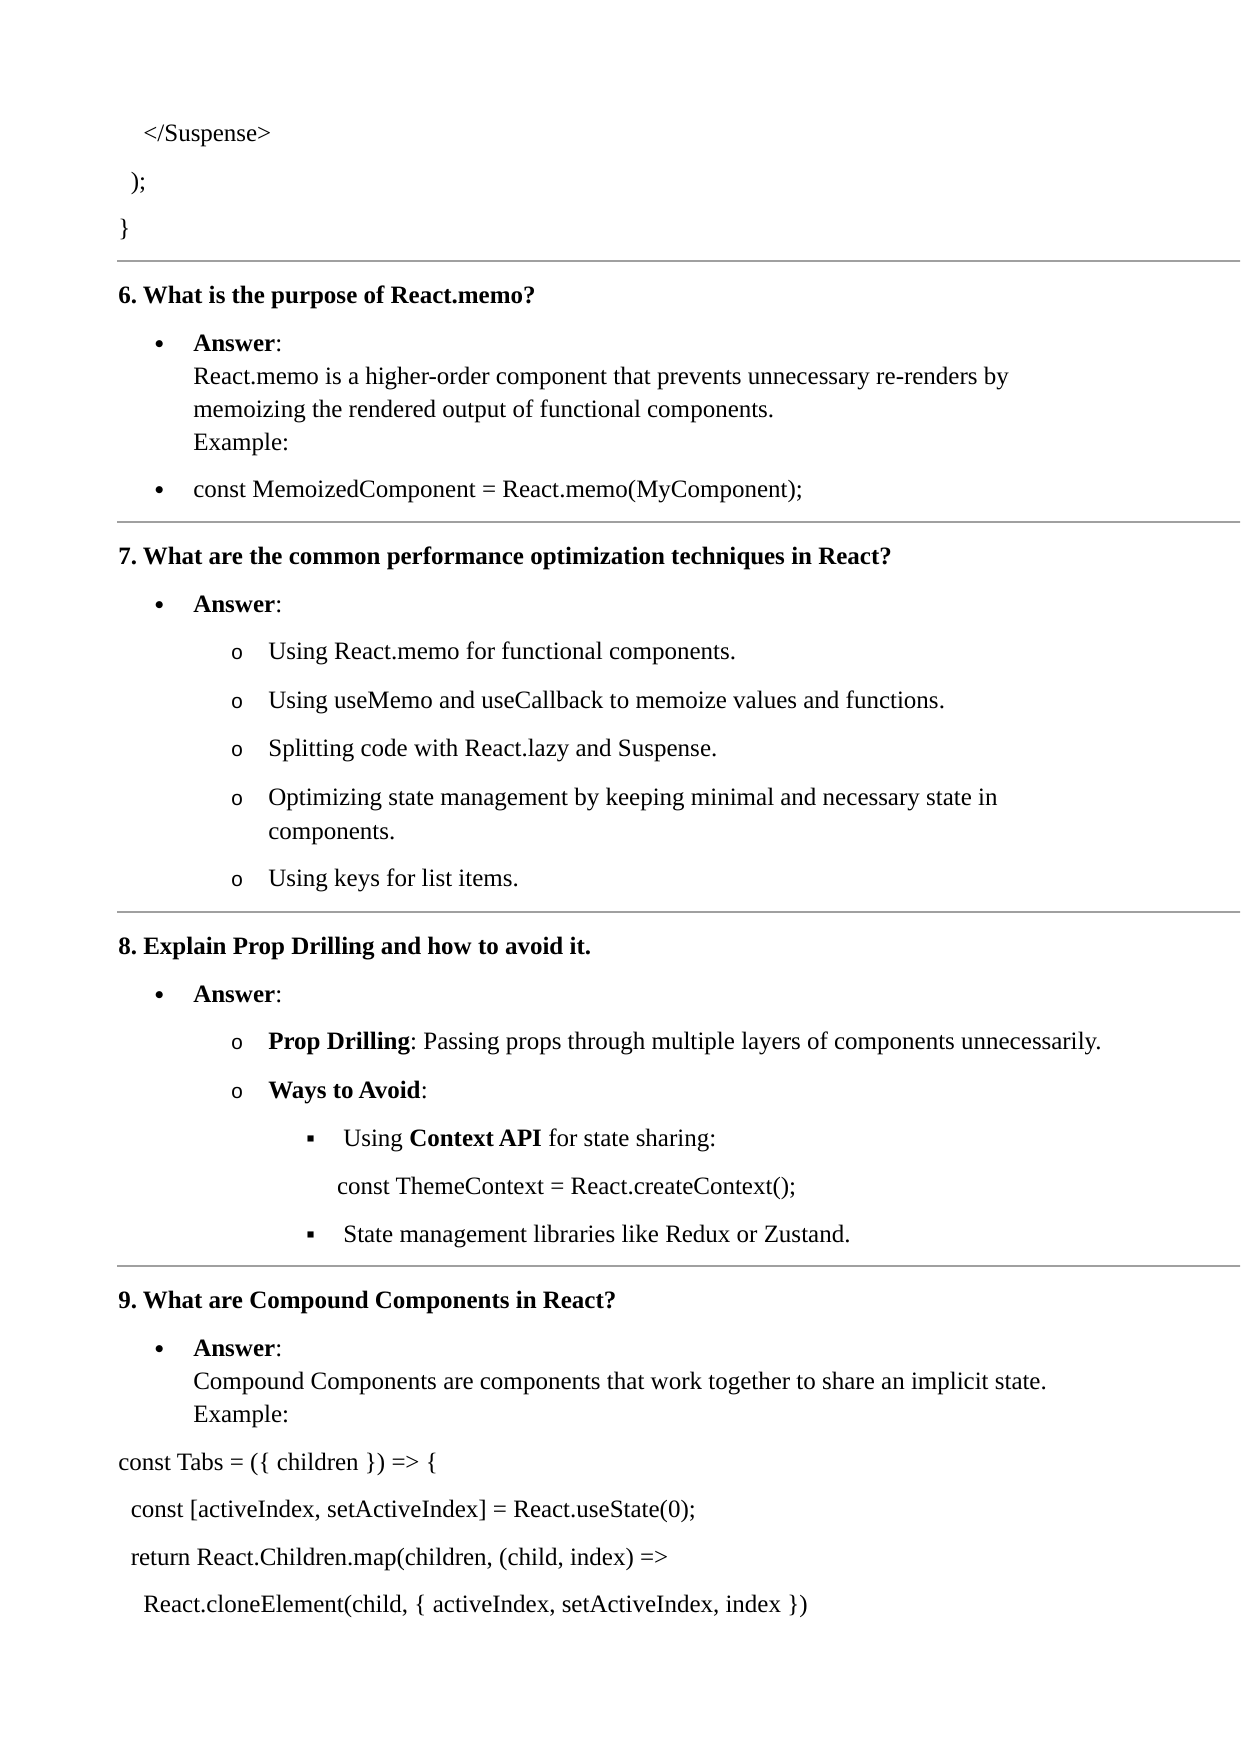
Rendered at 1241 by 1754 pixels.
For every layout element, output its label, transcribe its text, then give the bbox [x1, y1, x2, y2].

text const Tabs = ({ children }) => { [118, 1447, 1122, 1475]
text 6. What is the purpose of React.memo? [118, 280, 1122, 309]
list Optimizing state management by keeping minimal and necessary state in components. [231, 782, 1122, 844]
text React.cloneElement(child, { activeIndex, setActiveIndex, index }) [118, 1589, 1122, 1618]
list Answer: React.memo is a higher-order component that prevents unnecessary re-renders by memoizing the rendered output of functional components. Example: [156, 328, 1122, 456]
list Answer: [156, 589, 1122, 617]
list Splitting code with React.lazy and Suspense. [231, 733, 1122, 763]
list Using Context API for state sharing: [306, 1123, 1122, 1152]
list Using keys for list items. [231, 863, 1122, 893]
list Using useMemo and useCallback to memoize values and functions. [231, 685, 1122, 714]
text const ThemeContext = React.createContext(); [118, 1171, 1122, 1200]
list Prop Drilling: Passing props through multiple layers of components unnecessarily. [231, 1026, 1122, 1056]
text const [activeIndex, setActiveIndex] = React.useState(0); [118, 1494, 1122, 1523]
list const MemoizedComponent = React.memo(MyComponent); [156, 474, 1122, 503]
list Answer: [156, 979, 1122, 1007]
list Using React.memo for functional components. [231, 636, 1122, 666]
text ); [118, 166, 1122, 194]
list Ways to Avoid: [231, 1075, 1122, 1104]
list State management libraries like Redux or Zustand. [306, 1219, 1122, 1247]
text 8. Explain Prop Drilling and how to avoid it. [118, 931, 1122, 960]
text 9. What are Compound Components in React? [118, 1285, 1122, 1314]
text 7. What are the common performance optimization techniques in React? [118, 541, 1122, 570]
list Answer: Compound Components are components that work together to share an implicit state. Example: [156, 1333, 1122, 1428]
text </Suspense> [118, 118, 1122, 147]
text return React.Children.map(children, (child, index) => [118, 1542, 1122, 1571]
text } [118, 213, 1122, 242]
